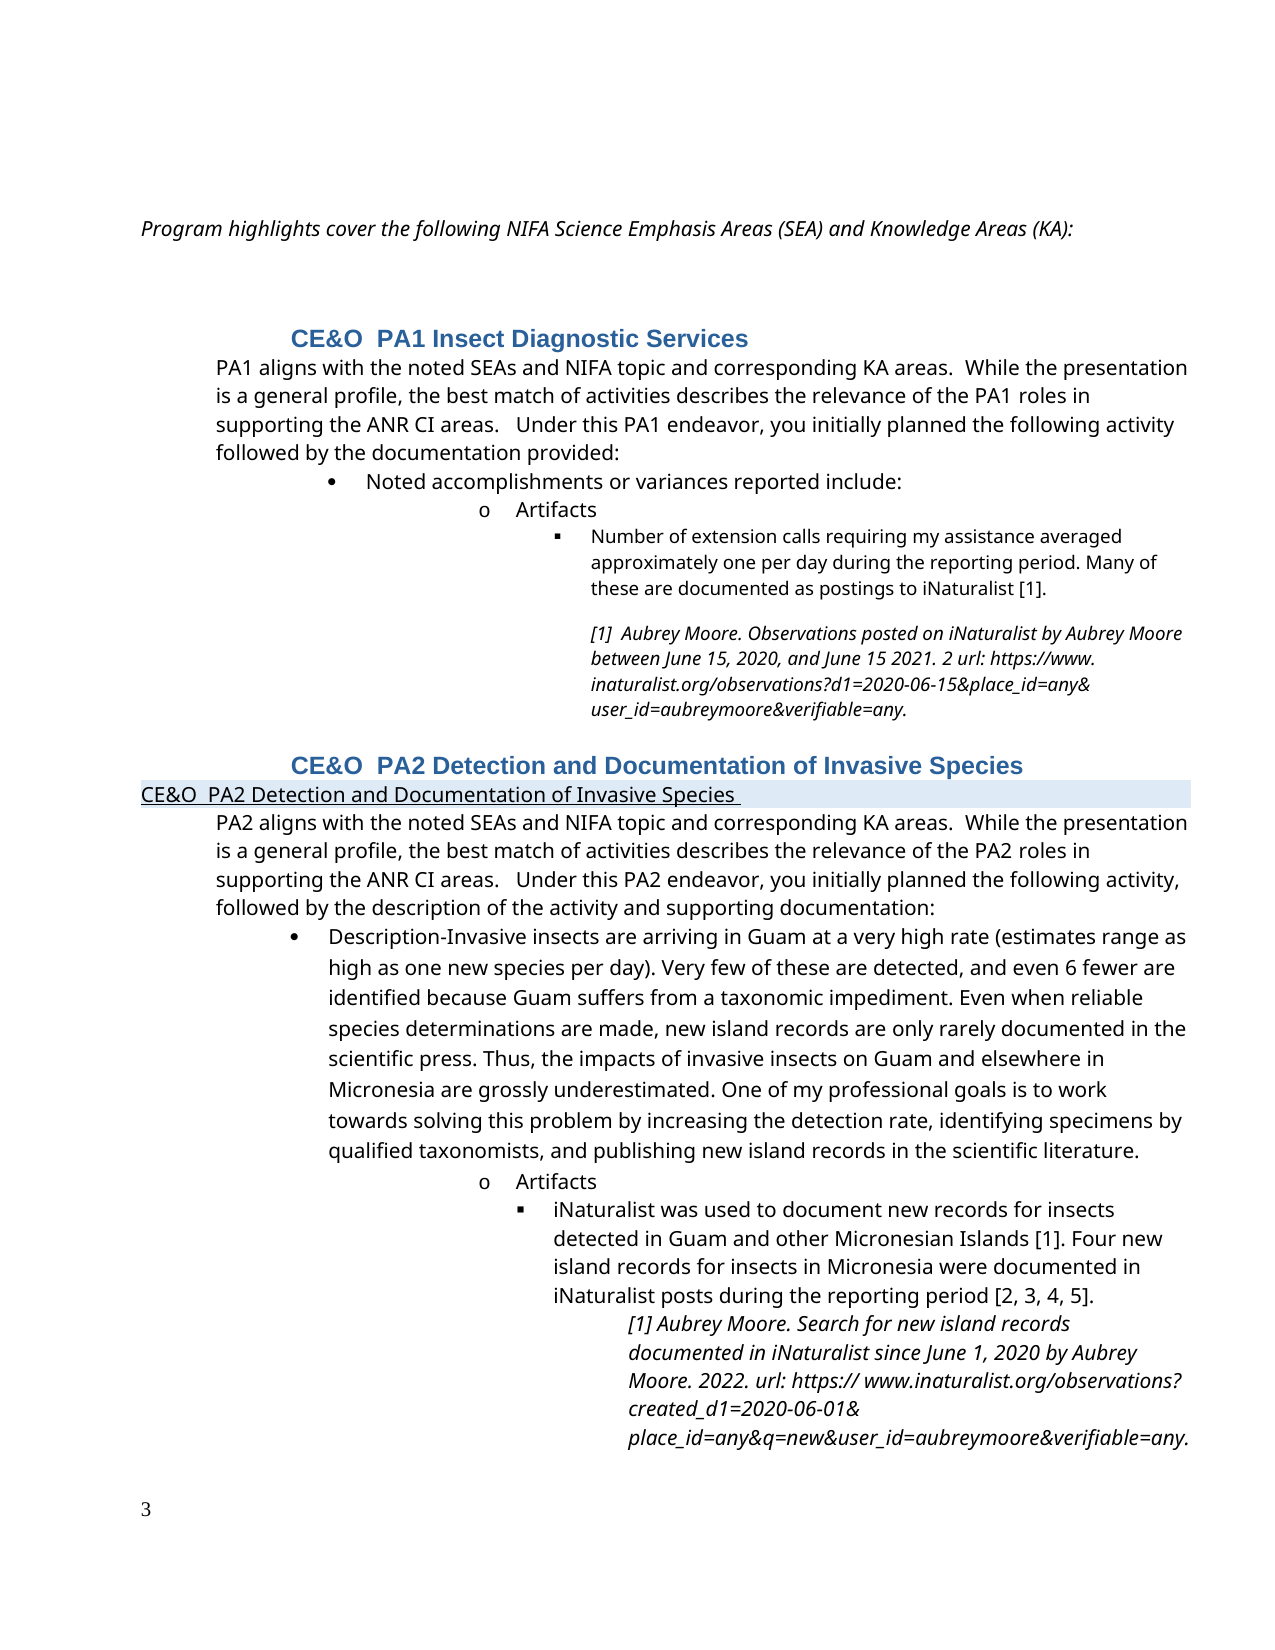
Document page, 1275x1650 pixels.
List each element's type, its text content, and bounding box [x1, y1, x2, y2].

subtitle CE&O PA1 Insect Diagnostic Services [291, 324, 1191, 353]
list Noted accomplishments or variances reported include: [328, 467, 1191, 495]
subtitle CE&O PA2 Detection and Documentation of Invasive Species [291, 751, 1191, 780]
text PA2 aligns with the noted SEAs and NIFA topic and corresponding KA areas. While the presentation is a general profile, the best match of activities describes the relevance of the PA2 roles in supporting the ANR CI areas. Under this PA2 endeavor, you initially planned the following activity, followed by the description of the activity and supporting documentation: [216, 808, 1191, 922]
list Description-Invasive insects are arriving in Guam at a very high rate (estimates range as high as one new species per day). Very few of these are detected, and even 6 fewer are identified because Guam suffers from a taxonomic impediment. Even when reliable species determinations are made, new island records are only rarely documented in the scientific press. Thus, the impacts of invasive insects on Guam and elsewhere in Micronesia are grossly underestimated. One of my professional goals is to work towards solving this problem by increasing the detection rate, identifying specimens by qualified taxonomists, and publishing new island records in the scientific literature. [291, 922, 1191, 1165]
list Artifacts [478, 495, 1191, 524]
list iNaturalist was used to document new records for insects detected in Guam and other Micronesian Islands [1]. Four new island records for insects in Micronesia were documented in iNaturalist posts during the reporting period [2, 3, 4, 5]. [516, 1196, 1191, 1309]
list Number of extension calls requiring my assistance averaged approximately one per day during the reporting period. Many of these are documented as postings to iNaturalist [1]. [553, 524, 1191, 600]
list Artifacts [478, 1167, 1191, 1196]
text Program highlights cover the following NIFA Science Emphasis Areas (SEA) and Knowledge Areas (KA): [141, 214, 1191, 243]
text [1] Aubrey Moore. Observations posted on iNaturalist by Aubrey Moore between June 15, 2020, and June 15 2021. 2 url: https://www. inaturalist.org/observations?d1=2020-06-15&place_id=any& user_id=aubreymoore&verifiable=any. [591, 620, 1191, 722]
text PA1 aligns with the noted SEAs and NIFA topic and corresponding KA areas. While the presentation is a general profile, the best match of activities describes the relevance of the PA1 roles in supporting the ANR CI areas. Under this PA1 endeavor, you initially planned the following activity followed by the documentation provided: [216, 353, 1191, 467]
text CE&O PA2 Detection and Documentation of Invasive Species [141, 780, 1191, 808]
text [1] Aubrey Moore. Search for new island records documented in iNaturalist since June 1, 2020 by Aubrey Moore. 2022. url: https:// www.inaturalist.org/observations?created_d1=2020-06-01& place_id=any&q=new&user_id=aubreymoore&verifiable=any. [628, 1309, 1191, 1451]
